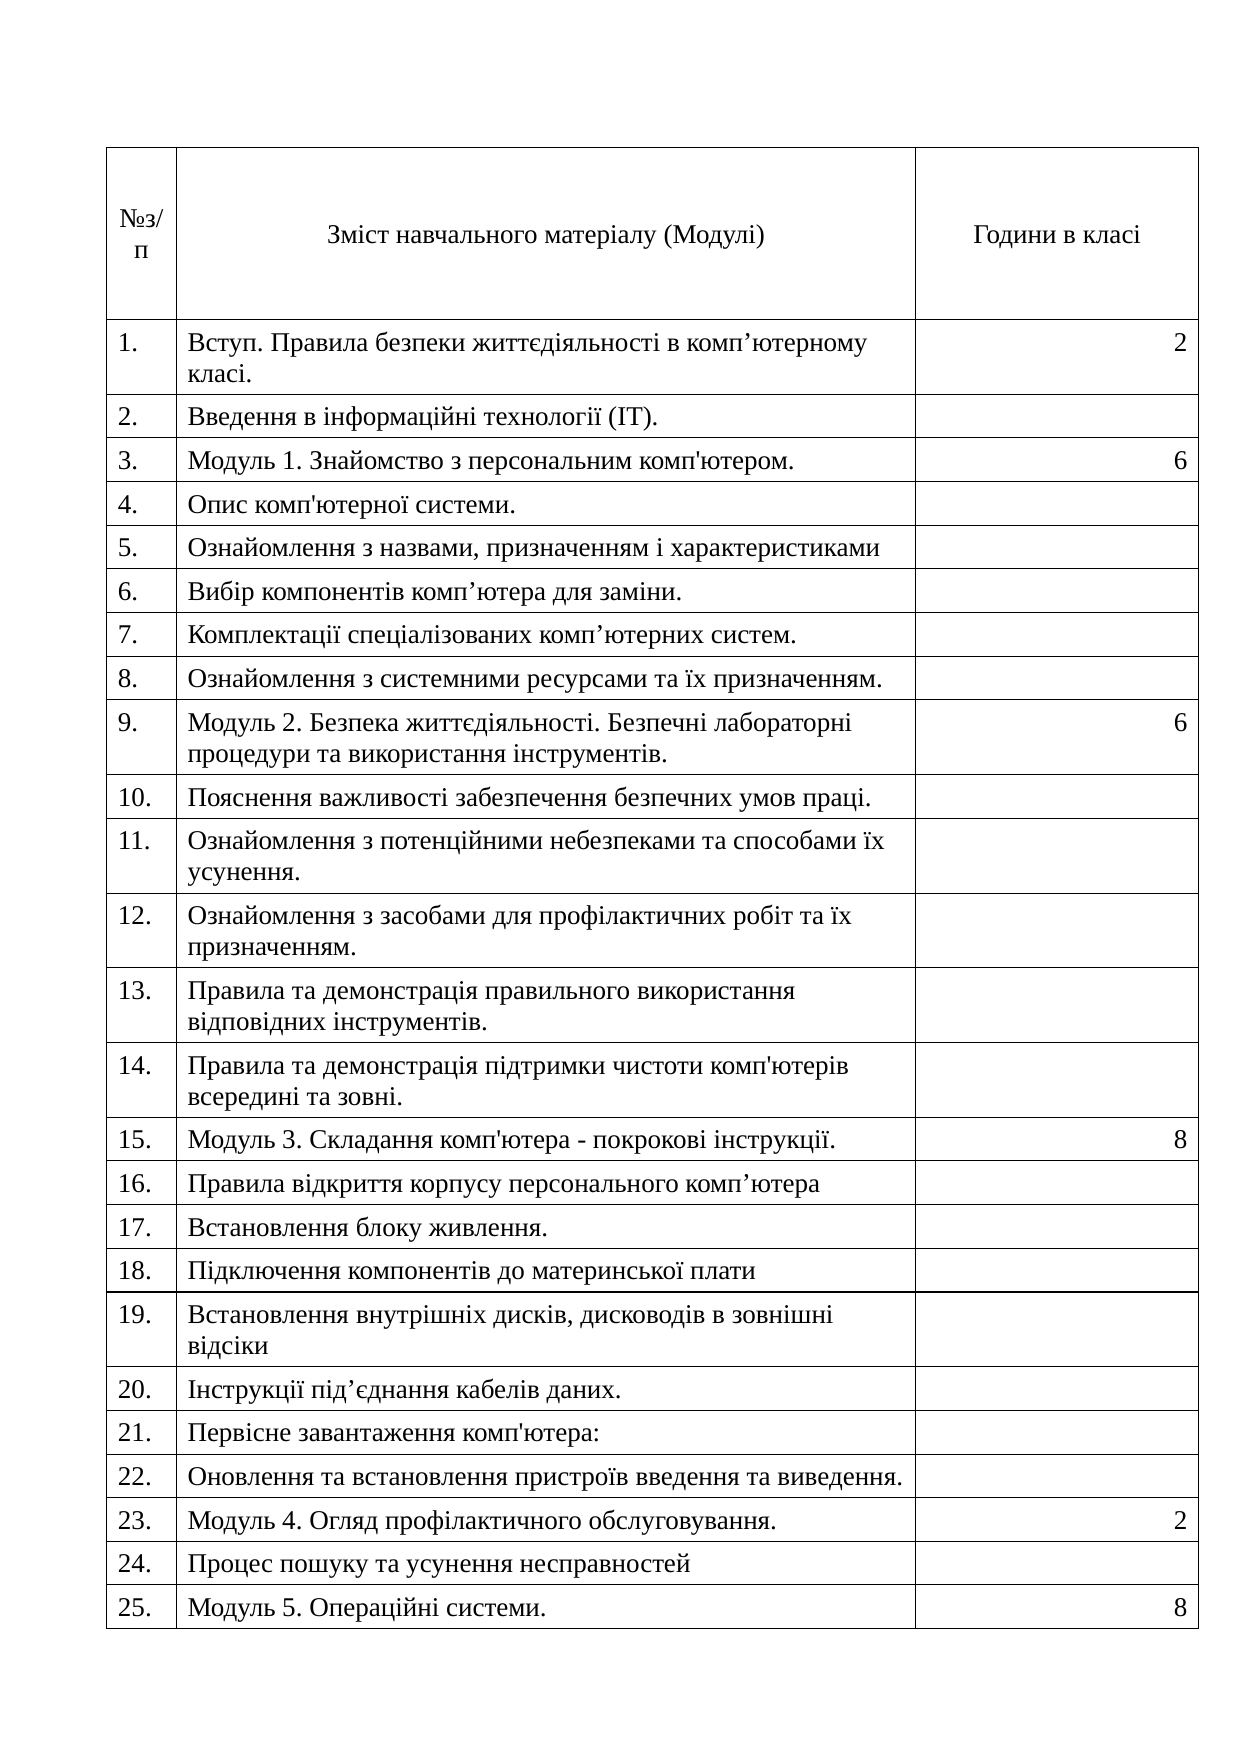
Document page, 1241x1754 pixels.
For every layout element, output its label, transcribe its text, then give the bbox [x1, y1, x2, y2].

table_cell [916, 526, 1198, 568]
table_cell Опис комп'ютерної системи. [177, 482, 915, 524]
table_cell Первісне завантаження комп'ютера: [177, 1411, 915, 1453]
table_cell [107, 395, 176, 437]
table_cell [107, 1293, 176, 1366]
table_cell [916, 775, 1198, 818]
table_cell [916, 657, 1198, 699]
table_cell Підключення компонентів до материнської плати [177, 1249, 915, 1291]
table_cell [107, 613, 176, 656]
table_cell [916, 894, 1198, 967]
table_cell Ознайомлення з назвами, призначенням і характеристиками [177, 526, 915, 568]
table_cell [916, 1043, 1198, 1117]
table_cell Ознайомлення з потенційними небезпеками та способами їх усунення. [177, 819, 915, 892]
table_cell [916, 395, 1198, 437]
table_cell [107, 482, 176, 524]
table_cell Встановлення внутрішніх дисків, дисководів в зовнішні відсіки [177, 1293, 915, 1366]
table_cell Правила та демонстрація підтримки чистоти комп'ютерів всередині та зовні. [177, 1043, 915, 1117]
table_cell 6 [916, 700, 1198, 774]
table_cell [916, 482, 1198, 524]
table_cell Оновлення та встановлення пристроїв введення та виведення. [177, 1455, 915, 1497]
table_cell 2 [916, 320, 1198, 394]
table_cell [107, 1498, 176, 1541]
table_cell Модуль 3. Складання комп'ютера - покрокові інструкції. [177, 1118, 915, 1160]
table_cell [916, 1293, 1198, 1366]
table_cell [916, 1205, 1198, 1248]
table_cell 2 [916, 1498, 1198, 1541]
table_cell [107, 1205, 176, 1248]
table_cell [107, 894, 176, 967]
table_cell 8 [916, 1118, 1198, 1160]
table_cell [107, 320, 176, 394]
table_cell [107, 700, 176, 774]
table_cell Правила відкриття корпусу персонального комп’ютера [177, 1161, 915, 1204]
table_cell 8 [916, 1585, 1198, 1628]
table_cell Ознайомлення з системними ресурсами та їх призначенням. [177, 657, 915, 699]
table_cell [916, 1161, 1198, 1204]
table_cell [107, 1367, 176, 1410]
table_cell Вступ. Правила безпеки життєдіяльності в комп’ютерному класі. [177, 320, 915, 394]
table_cell Правила та демонстрація правильного використання відповідних інструментів. [177, 968, 915, 1042]
table_cell [107, 1585, 176, 1628]
table_cell Модуль 1. Знайомство з персональним комп'ютером. [177, 438, 915, 481]
table_cell [107, 526, 176, 568]
table_cell Інструкції під’єднання кабелів даних. [177, 1367, 915, 1410]
table_cell [107, 1542, 176, 1584]
table_cell [107, 775, 176, 818]
table_cell Модуль 5. Операційні системи. [177, 1585, 915, 1628]
table_cell [107, 1118, 176, 1160]
table_cell [107, 657, 176, 699]
table_cell [916, 819, 1198, 892]
table_cell Ознайомлення з засобами для профілактичних робіт та їх призначенням. [177, 894, 915, 967]
table_cell Модуль 2. Безпека життєдіяльності. Безпечні лабораторні процедури та використання інструментів. [177, 700, 915, 774]
table_cell Модуль 4. Огляд профілактичного обслуговування. [177, 1498, 915, 1541]
table_cell [107, 1249, 176, 1291]
table_cell Вибір компонентів комп’ютера для заміни. [177, 569, 915, 612]
table_cell [107, 438, 176, 481]
table_cell [916, 569, 1198, 612]
table_cell Введення в інформаційні технології (ІТ). [177, 395, 915, 437]
table_cell [916, 1542, 1198, 1584]
table_cell Встановлення блоку живлення. [177, 1205, 915, 1248]
table_cell [107, 819, 176, 892]
table_header Години в класі [916, 148, 1198, 319]
table_cell [107, 1411, 176, 1453]
table_cell [107, 968, 176, 1042]
table_cell [916, 1367, 1198, 1410]
table_cell 6 [916, 438, 1198, 481]
table_cell Процес пошуку та усунення несправностей [177, 1542, 915, 1584]
table_cell Пояснення важливості забезпечення безпечних умов праці. [177, 775, 915, 818]
table_header Зміст навчального матеріалу (Модулі) [177, 148, 915, 319]
table_cell [916, 968, 1198, 1042]
table_cell [107, 1043, 176, 1117]
table_cell [107, 1455, 176, 1497]
table_cell [916, 613, 1198, 656]
table_cell Комплектації спеціалізованих комп’ютерних систем. [177, 613, 915, 656]
table_cell [916, 1455, 1198, 1497]
table_cell [107, 569, 176, 612]
table_header №з/п [107, 148, 176, 319]
table_cell [107, 1161, 176, 1204]
table_cell [916, 1249, 1198, 1291]
table_cell [916, 1411, 1198, 1453]
